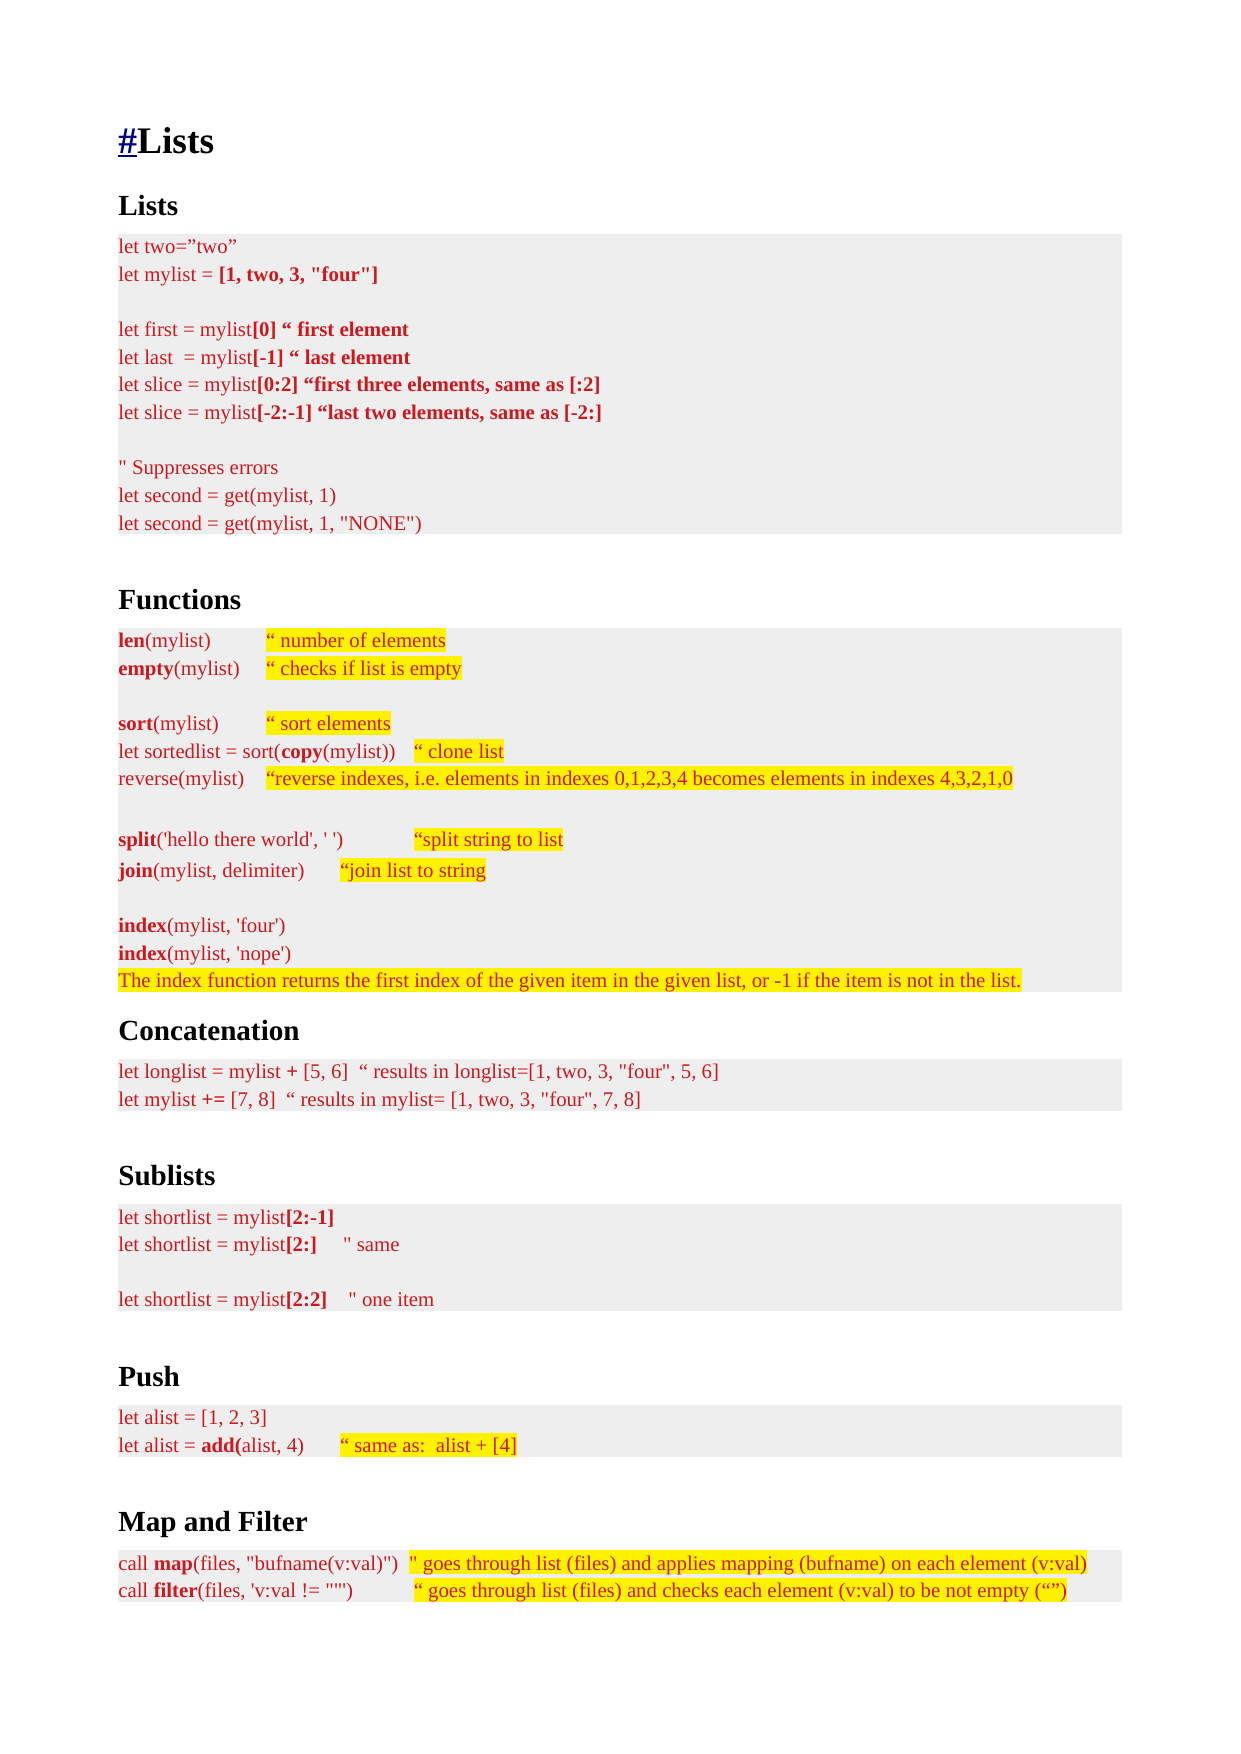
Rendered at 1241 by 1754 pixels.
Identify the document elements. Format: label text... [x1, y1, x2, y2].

text The index function returns the first index of the given item in the given list, or -1 if the item is not in the list. [118, 968, 1122, 992]
text join(mylist, delimiter) “join list to string [118, 858, 1122, 882]
text let slice = mylist[0:2] “first three elements, same as [:2] [118, 372, 1122, 396]
text let alist = add(alist, 4) “ same as: alist + [4] [118, 1433, 1122, 1457]
subtitle Concatenation [118, 1013, 1122, 1047]
text reverse(mylist) “reverse indexes, i.e. elements in indexes 0,1,2,3,4 becomes elements in indexes 4,3,2,1,0 [118, 766, 1122, 790]
text let shortlist = mylist[2:-1] [118, 1204, 1122, 1229]
text let mylist += [7, 8] “ results in mylist= [1, two, 3, "four", 7, 8] [118, 1087, 1122, 1111]
subtitle Functions [118, 582, 1122, 616]
text call filter(files, 'v:val != ""') “ goes through list (files) and checks each element (v:val) to be not empty (“”) [118, 1578, 1122, 1602]
text let second = get(mylist, 1, "NONE") [118, 510, 1122, 534]
text let shortlist = mylist[2:2] " one item [118, 1287, 1122, 1311]
subtitle #Lists [118, 118, 1122, 161]
text let sortedlist = sort(copy(mylist)) “ clone list [118, 738, 1122, 763]
text let mylist = [1, two, 3, "four"] [118, 262, 1122, 286]
text empty(mylist) “ checks if list is empty [118, 656, 1122, 680]
subtitle Sublists [118, 1158, 1122, 1192]
text call map(files, "bufname(v:val)") " goes through list (files) and applies mapping (bufname) on each element (v:val) [118, 1550, 1122, 1574]
subtitle Push [118, 1359, 1122, 1393]
text let first = mylist[0] “ first element [118, 317, 1122, 341]
text let shortlist = mylist[2:] " same [118, 1232, 1122, 1256]
text index(mylist, 'four') [118, 913, 1122, 937]
text let second = get(mylist, 1) [118, 483, 1122, 507]
text let two=”two” [118, 234, 1122, 258]
text " Suppresses errors [118, 455, 1122, 479]
text let alist = [1, 2, 3] [118, 1405, 1122, 1429]
subtitle Map and Filter [118, 1504, 1122, 1538]
text let last = mylist[-1] “ last element [118, 345, 1122, 369]
text index(mylist, 'nope') [118, 940, 1122, 964]
text let slice = mylist[-2:-1] “last two elements, same as [-2:] [118, 400, 1122, 424]
text sort(mylist) “ sort elements [118, 711, 1122, 735]
text let longlist = mylist + [5, 6] “ results in longlist=[1, two, 3, "four", 5, 6] [118, 1059, 1122, 1083]
text split('hello there world', ' ') “split string to list [118, 827, 1122, 851]
text len(mylist) “ number of elements [118, 628, 1122, 652]
subtitle Lists [118, 188, 1122, 222]
